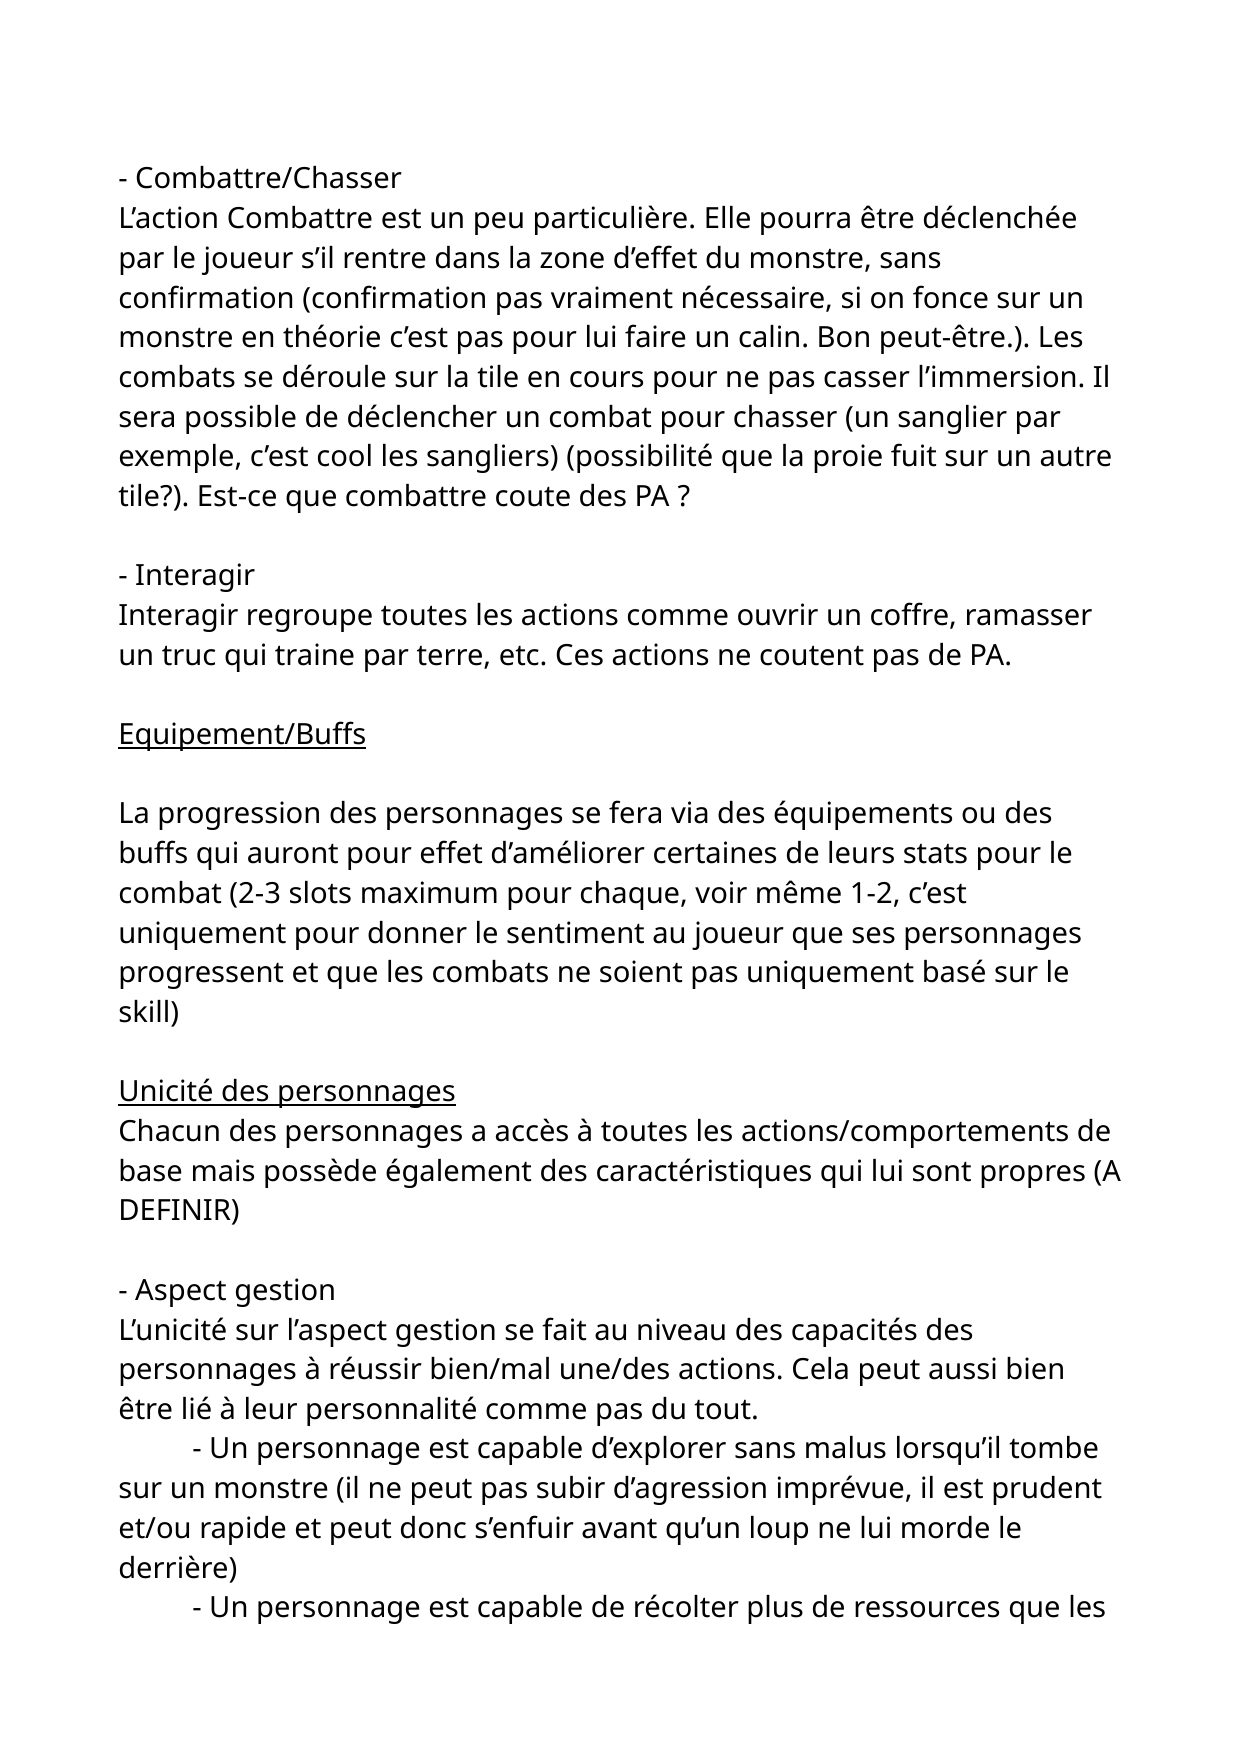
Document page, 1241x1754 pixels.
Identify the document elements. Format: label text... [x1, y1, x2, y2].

text La progression des personnages se fera via des équipements ou des buffs qui auront pour effet d’améliorer certaines de leurs stats pour le combat (2-3 slots maximum pour chaque, voir même 1-2, c’est uniquement pour donner le sentiment au joueur que ses personnages progressent et que les combats ne soient pas uniquement basé sur le skill) [118, 793, 1122, 1031]
text Interagir regroupe toutes les actions comme ouvrir un coffre, ramasser un truc qui traine par terre, etc. Ces actions ne coutent pas de PA. [118, 594, 1122, 674]
text - Un personnage est capable de récolter plus de ressources que les [118, 1587, 1122, 1626]
text - Interagir [118, 555, 1122, 594]
text L’unicité sur l’aspect gestion se fait au niveau des capacités des personnages à réussir bien/mal une/des actions. Cela peut aussi bien être lié à leur personnalité comme pas du tout. [118, 1309, 1122, 1428]
text Equipement/Buffs [118, 713, 1122, 753]
text Unicité des personnages [118, 1071, 1122, 1110]
text - Un personnage est capable d’explorer sans malus lorsqu’il tombe sur un monstre (il ne peut pas subir d’agression imprévue, il est prudent et/ou rapide et peut donc s’enfuir avant qu’un loup ne lui morde le derrière) [118, 1428, 1122, 1587]
text - Combattre/Chasser [118, 158, 1122, 197]
text Chacun des personnages a accès à toutes les actions/comportements de base mais possède également des caractéristiques qui lui sont propres (A DEFINIR) [118, 1110, 1122, 1229]
text L’action Combattre est un peu particulière. Elle pourra être déclenchée par le joueur s’il rentre dans la zone d’effet du monstre, sans confirmation (confirmation pas vraiment nécessaire, si on fonce sur un monstre en théorie c’est pas pour lui faire un calin. Bon peut-être.). Les combats se déroule sur la tile en cours pour ne pas casser l’immersion. Il sera possible de déclencher un combat pour chasser (un sanglier par exemple, c’est cool les sangliers) (possibilité que la proie fuit sur un autre tile?). Est-ce que combattre coute des PA ? [118, 197, 1122, 515]
text - Aspect gestion [118, 1269, 1122, 1309]
